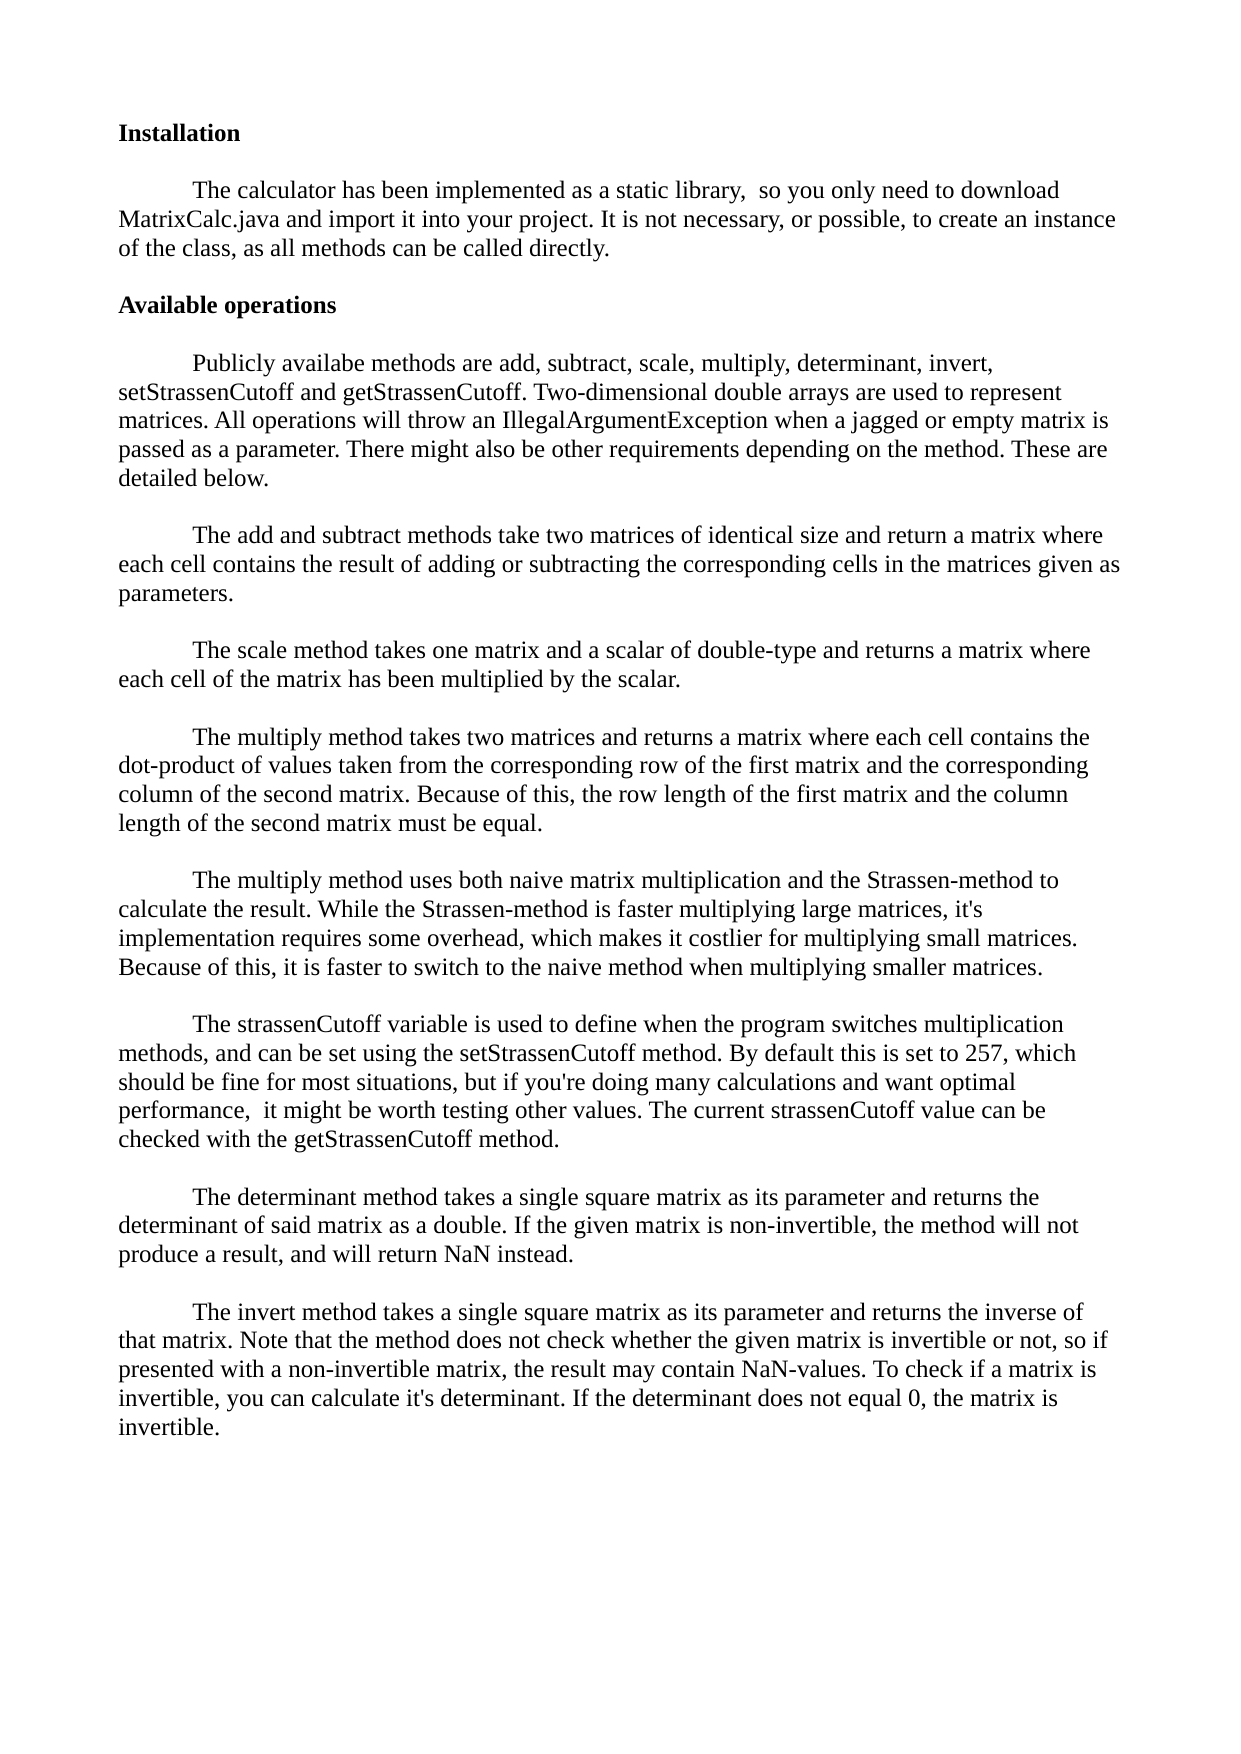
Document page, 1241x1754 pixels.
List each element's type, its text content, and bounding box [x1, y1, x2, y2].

text Publicly availabe methods are add, subtract, scale, multiply, determinant, invert, setStrassenCutoff and getStrassenCutoff. Two-dimensional double arrays are used to represent matrices. All operations will throw an IllegalArgumentException when a jagged or empty matrix is passed as a parameter. There might also be other requirements depending on the method. These are detailed below. [118, 348, 1122, 492]
text The determinant method takes a single square matrix as its parameter and returns the determinant of said matrix as a double. If the given matrix is non-invertible, the method will not produce a result, and will return NaN instead. [118, 1182, 1122, 1268]
text The scale method takes one matrix and a scalar of double-type and returns a matrix where each cell of the matrix has been multiplied by the scalar. [118, 636, 1122, 693]
text Installation [118, 118, 1122, 147]
text Available operations [118, 291, 1122, 319]
text The add and subtract methods take two matrices of identical size and return a matrix where each cell contains the result of adding or subtracting the corresponding cells in the matrices given as parameters. [118, 521, 1122, 607]
text The calculator has been implemented as a static library, so you only need to download MatrixCalc.java and import it into your project. It is not necessary, or possible, to create an instance of the class, as all methods can be called directly. [118, 176, 1122, 262]
text The invert method takes a single square matrix as its parameter and returns the inverse of that matrix. Note that the method does not check whether the given matrix is invertible or not, so if presented with a non-invertible matrix, the result may contain NaN-values. To check if a matrix is invertible, you can calculate it's determinant. If the determinant does not equal 0, the matrix is invertible. [118, 1297, 1122, 1441]
text The multiply method uses both naive matrix multiplication and the Strassen-method to calculate the result. While the Strassen-method is faster multiplying large matrices, it's implementation requires some overhead, which makes it costlier for multiplying small matrices. Because of this, it is faster to switch to the naive method when multiplying smaller matrices. [118, 866, 1122, 981]
text The multiply method takes two matrices and returns a matrix where each cell contains the dot-product of values taken from the corresponding row of the first matrix and the corresponding column of the second matrix. Because of this, the row length of the first matrix and the column length of the second matrix must be equal. [118, 722, 1122, 837]
text The strassenCutoff variable is used to define when the program switches multiplication methods, and can be set using the setStrassenCutoff method. By default this is set to 257, which should be fine for most situations, but if you're doing many calculations and want optimal performance, it might be worth testing other values. The current strassenCutoff value can be checked with the getStrassenCutoff method. [118, 1009, 1122, 1153]
